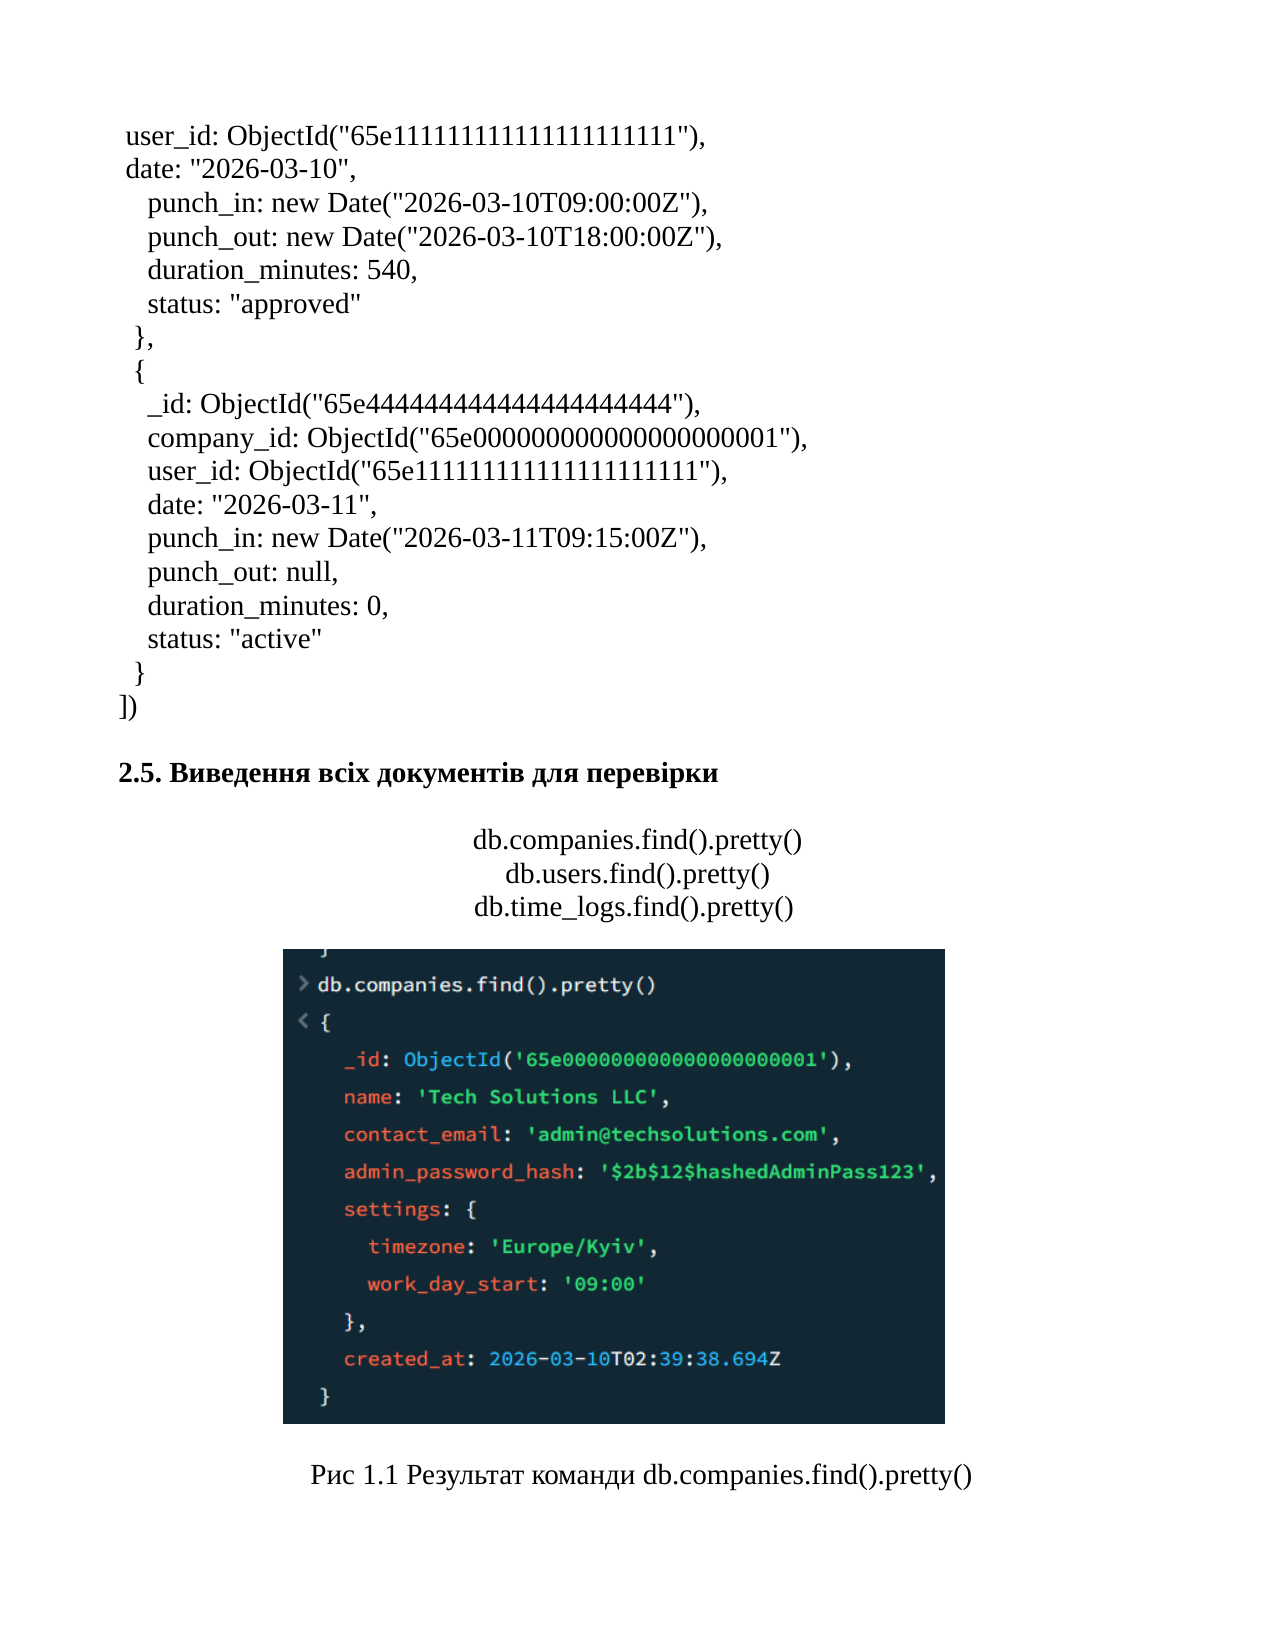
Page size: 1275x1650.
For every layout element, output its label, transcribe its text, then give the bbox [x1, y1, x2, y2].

text user_id: ObjectId("65e111111111111111111111"), date: "2026-03-10", punch_in: new Date("2026-03-10T09:00:00Z"), punch_out: new Date("2026-03-10T18:00:00Z"), duration_minutes: 540, status: "approved" }, { _id: ObjectId("65e444444444444444444444"), company_id: ObjectId("65e000000000000000000001"), user_id: ObjectId("65e111111111111111111111"), date: "2026-03-11", punch_in: new Date("2026-03-11T09:15:00Z"), punch_out: null, duration_minutes: 0, status: "active" } ]) 2.5. Виведення всіх документів для перевірки [118, 118, 1157, 789]
text db.companies.find().pretty() db.users.find().pretty() db.time_logs.find().pretty() Рис 1.1 Результат команди db.companies.find().pretty() [118, 822, 1157, 1490]
picture [283, 949, 945, 1424]
